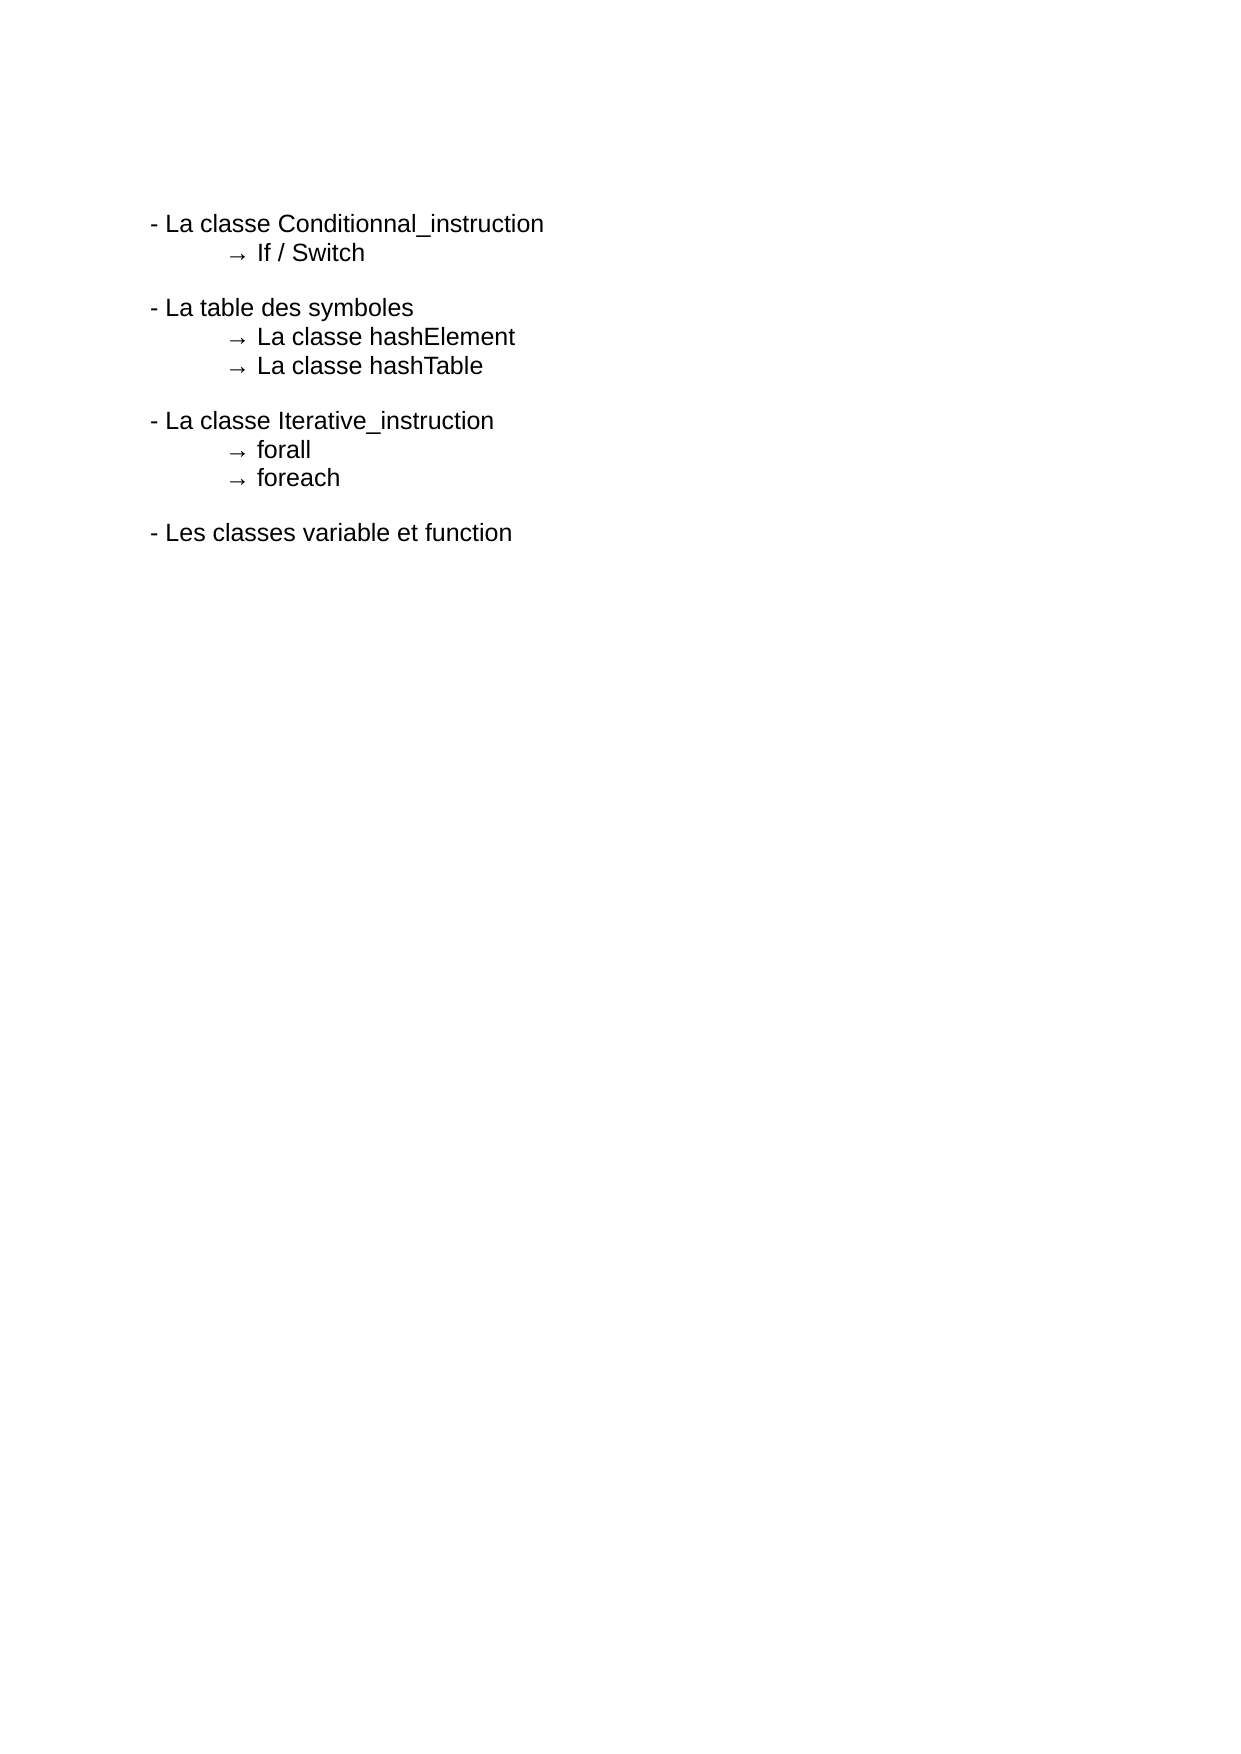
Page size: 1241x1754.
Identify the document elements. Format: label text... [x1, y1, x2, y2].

text → If / Switch [150, 238, 1090, 267]
text → forall [150, 434, 1090, 463]
text → foreach [150, 463, 1090, 492]
text → La classe hashTable [150, 351, 1090, 379]
text → La classe hashElement [150, 322, 1090, 351]
text - Les classes variable et function [150, 518, 1090, 547]
text - La classe Conditionnal_instruction [150, 209, 1090, 238]
text - La classe Iterative_instruction [150, 406, 1090, 434]
text - La table des symboles [150, 293, 1090, 322]
